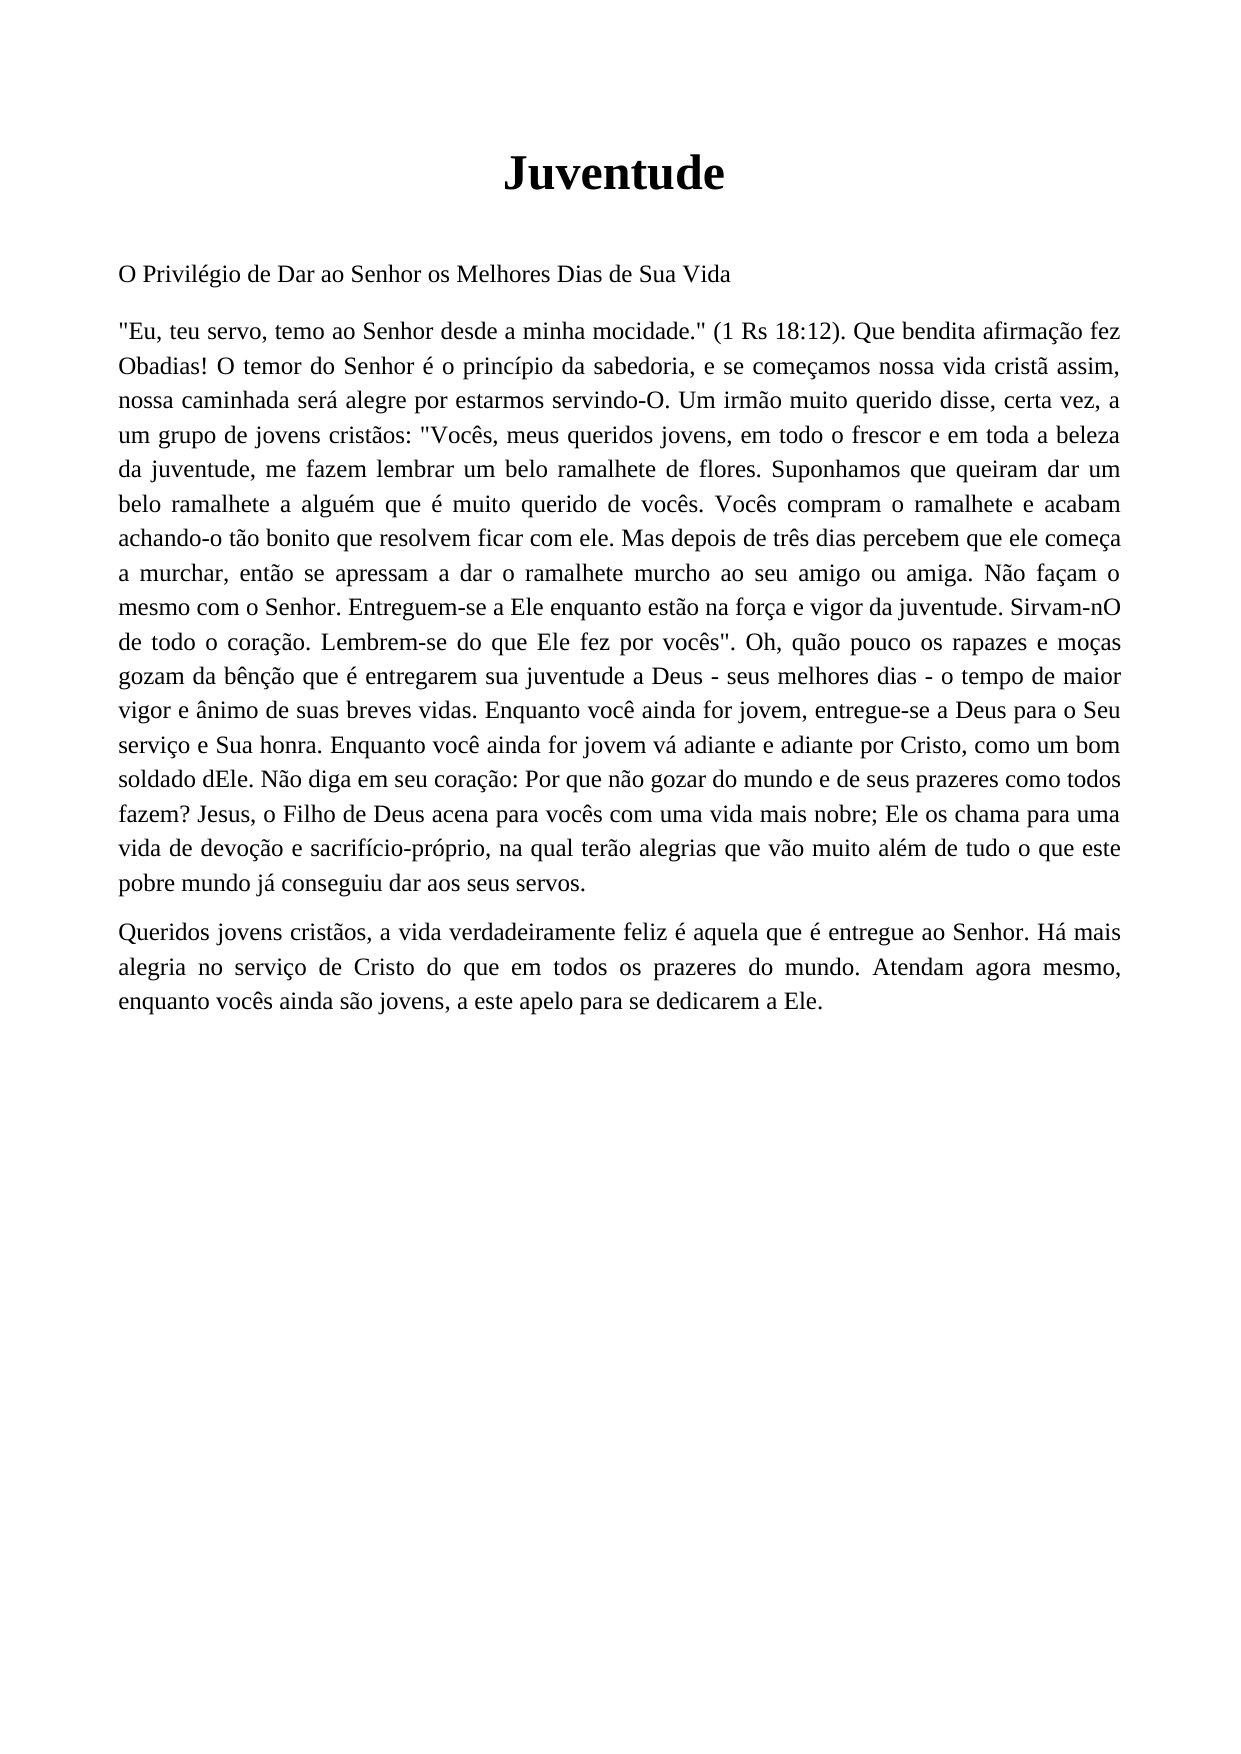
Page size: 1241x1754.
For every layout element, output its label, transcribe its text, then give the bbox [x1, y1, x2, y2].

text "Eu, teu servo, temo ao Senhor desde a minha mocidade." (1 Rs 18:12). Que bendita afirmação fez Obadias! O temor do Senhor é o princípio da sabedoria, e se começamos nossa vida cristã assim, nossa caminhada será alegre por estarmos servindo-O. Um irmão muito querido disse, certa vez, a um grupo de jovens cristãos: "Vocês, meus queridos jovens, em todo o frescor e em toda a beleza da juventude, me fazem lembrar um belo ramalhete de flores. Suponhamos que queiram dar um belo ramalhete a alguém que é muito querido de vocês. Vocês compram o ramalhete e acabam achando-o tão bonito que resolvem ficar com ele. Mas depois de três dias percebem que ele começa a murchar, então se apressam a dar o ramalhete murcho ao seu amigo ou amiga. Não façam o mesmo com o Senhor. Entreguem-se a Ele enquanto estão na força e vigor da juventude. Sirvam-nO de todo o coração. Lembrem-se do que Ele fez por vocês". Oh, quão pouco os rapazes e moças gozam da bênção que é entregarem sua juventude a Deus - seus melhores dias - o tempo de maior vigor e ânimo de suas breves vidas. Enquanto você ainda for jovem, entregue-se a Deus para o Seu serviço e Sua honra. Enquanto você ainda for jovem vá adiante e adiante por Cristo, como um bom soldado dEle. Não diga em seu coração: Por que não gozar do mundo e de seus prazeres como todos fazem? Jesus, o Filho de Deus acena para vocês com uma vida mais nobre; Ele os chama para uma vida de devoção e sacrifício-próprio, na qual terão alegrias que vão muito além de tudo o que este pobre mundo já conseguiu dar aos seus servos. [118, 316, 1122, 897]
text Queridos jovens cristãos, a vida verdadeiramente feliz é aquela que é entregue ao Senhor. Há mais alegria no serviço de Cristo do que em todos os prazeres do mundo. Atendam agora mesmo, enquanto vocês ainda são jovens, a este apelo para se dedicarem a Ele. [118, 917, 1122, 1015]
text O Privilégio de Dar ao Senhor os Melhores Dias de Sua Vida [118, 259, 1122, 288]
subtitle Juventude [118, 143, 1122, 201]
